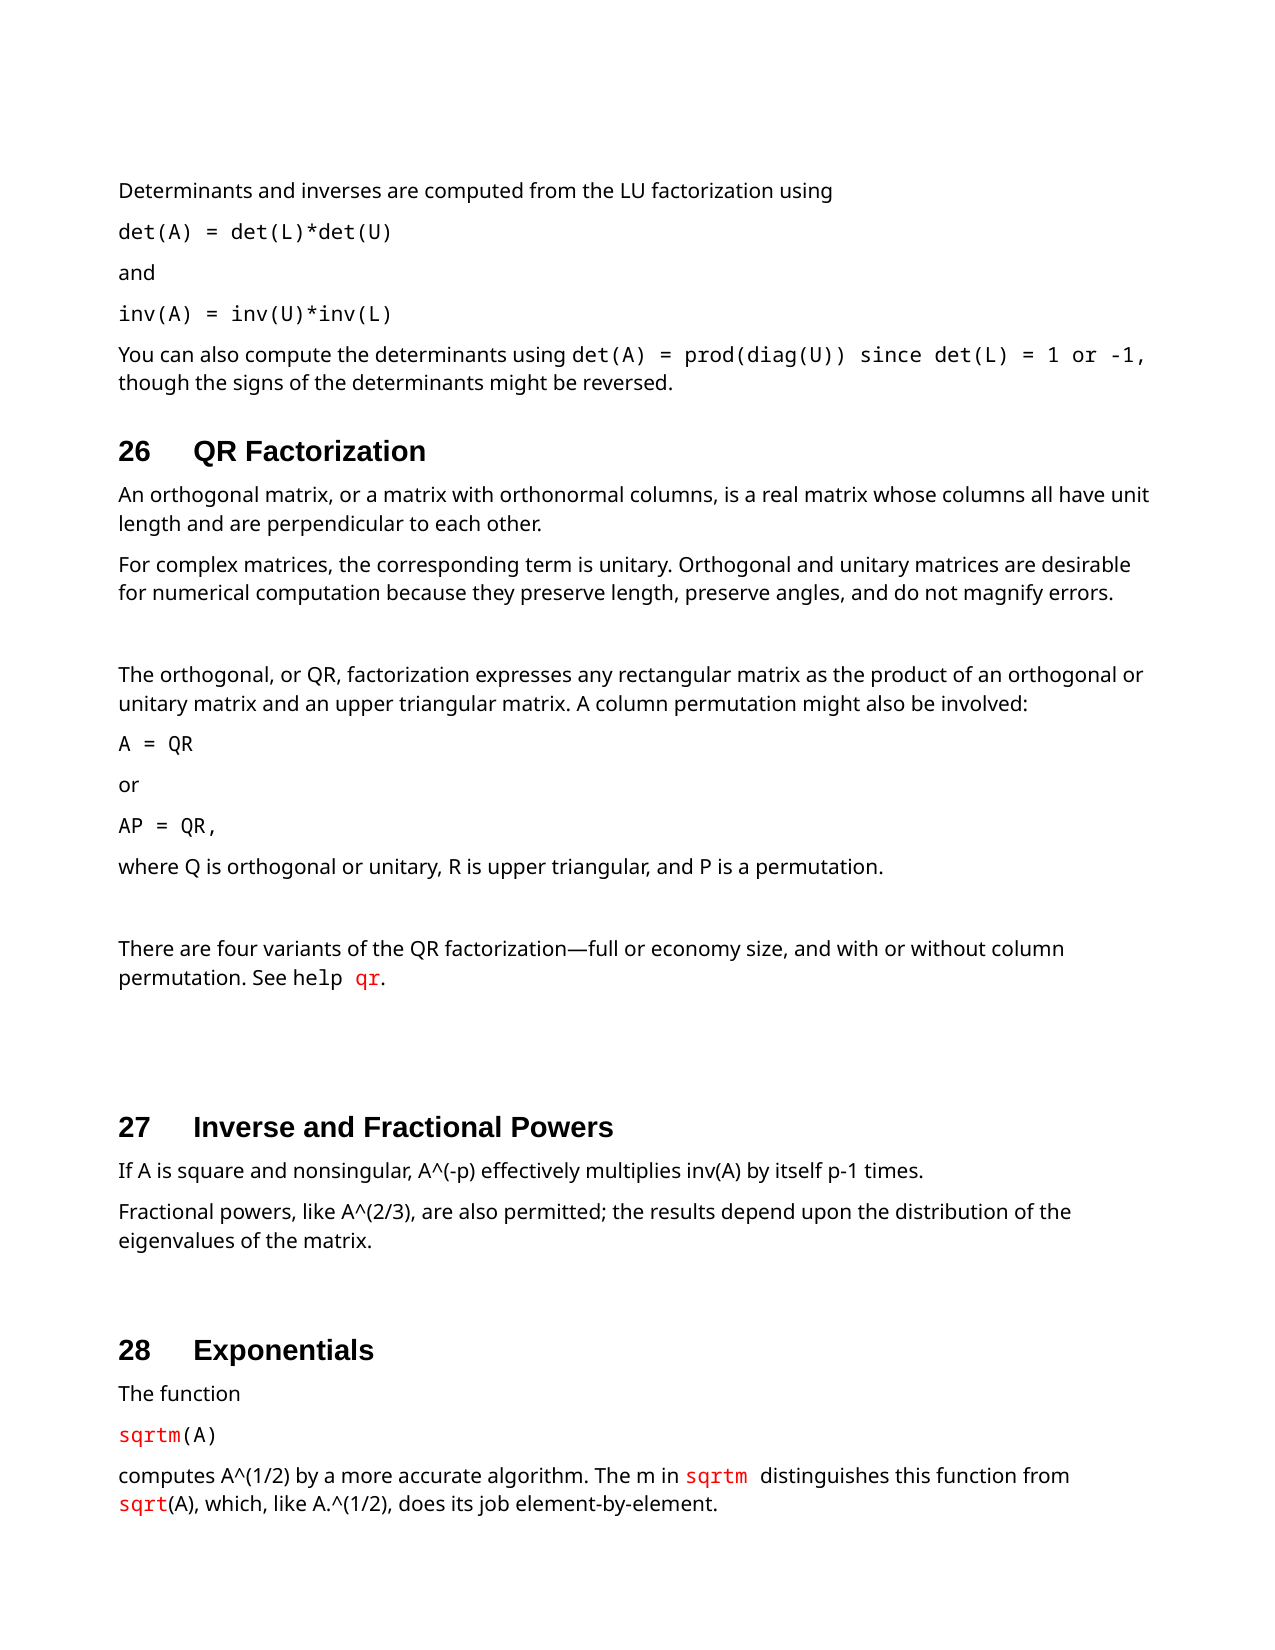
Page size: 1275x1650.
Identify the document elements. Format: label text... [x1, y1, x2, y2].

text or [118, 771, 1157, 799]
text det(A) = det(L)*det(U) [118, 217, 1157, 246]
text AP = QR, [118, 811, 1157, 840]
text You can also compute the determinants using det(A) = prod(diag(U)) since det(L) = 1 or -1, though the signs of the determinants might be reversed. [118, 340, 1157, 397]
subtitle Exponentials [118, 1333, 1157, 1366]
subtitle QR Factorization [118, 434, 1157, 468]
text where Q is orthogonal or unitary, R is upper triangular, and P is a permutation. [118, 852, 1157, 881]
text A = QR [118, 729, 1157, 758]
text sqrtm(A) [118, 1420, 1157, 1448]
text The orthogonal, or QR, factorization expresses any rectangular matrix as the product of an orthogonal or unitary matrix and an upper triangular matrix. A column permutation might also be involved: [118, 660, 1157, 717]
text Determinants and inverses are computed from the LU factorization using [118, 176, 1157, 205]
text inv(A) = inv(U)*inv(L) [118, 299, 1157, 328]
subtitle Inverse and Fractional Powers [118, 1111, 1157, 1144]
text The function [118, 1379, 1157, 1407]
text computes A^(1/2) by a more accurate algorithm. The m in sqrtm distinguishes this function from sqrt(A), which, like A.^(1/2), does its job element-by-element. [118, 1461, 1157, 1518]
text An orthogonal matrix, or a matrix with orthonormal columns, is a real matrix whose columns all have unit length and are perpendicular to each other. [118, 481, 1157, 537]
text If A is square and nonsingular, A^(-p) effectively multiplies inv(A) by itself p-1 times. [118, 1157, 1157, 1185]
text and [118, 258, 1157, 287]
text For complex matrices, the corresponding term is unitary. Orthogonal and unitary matrices are desirable for numerical computation because they preserve length, preserve angles, and do not magnify errors. [118, 550, 1157, 607]
text Fractional powers, like A^(2/3), are also permitted; the results depend upon the distribution of the eigenvalues of the matrix. [118, 1197, 1157, 1254]
text There are four variants of the QR factorization—full or economy size, and with or without column permutation. See help qr. [118, 934, 1157, 991]
